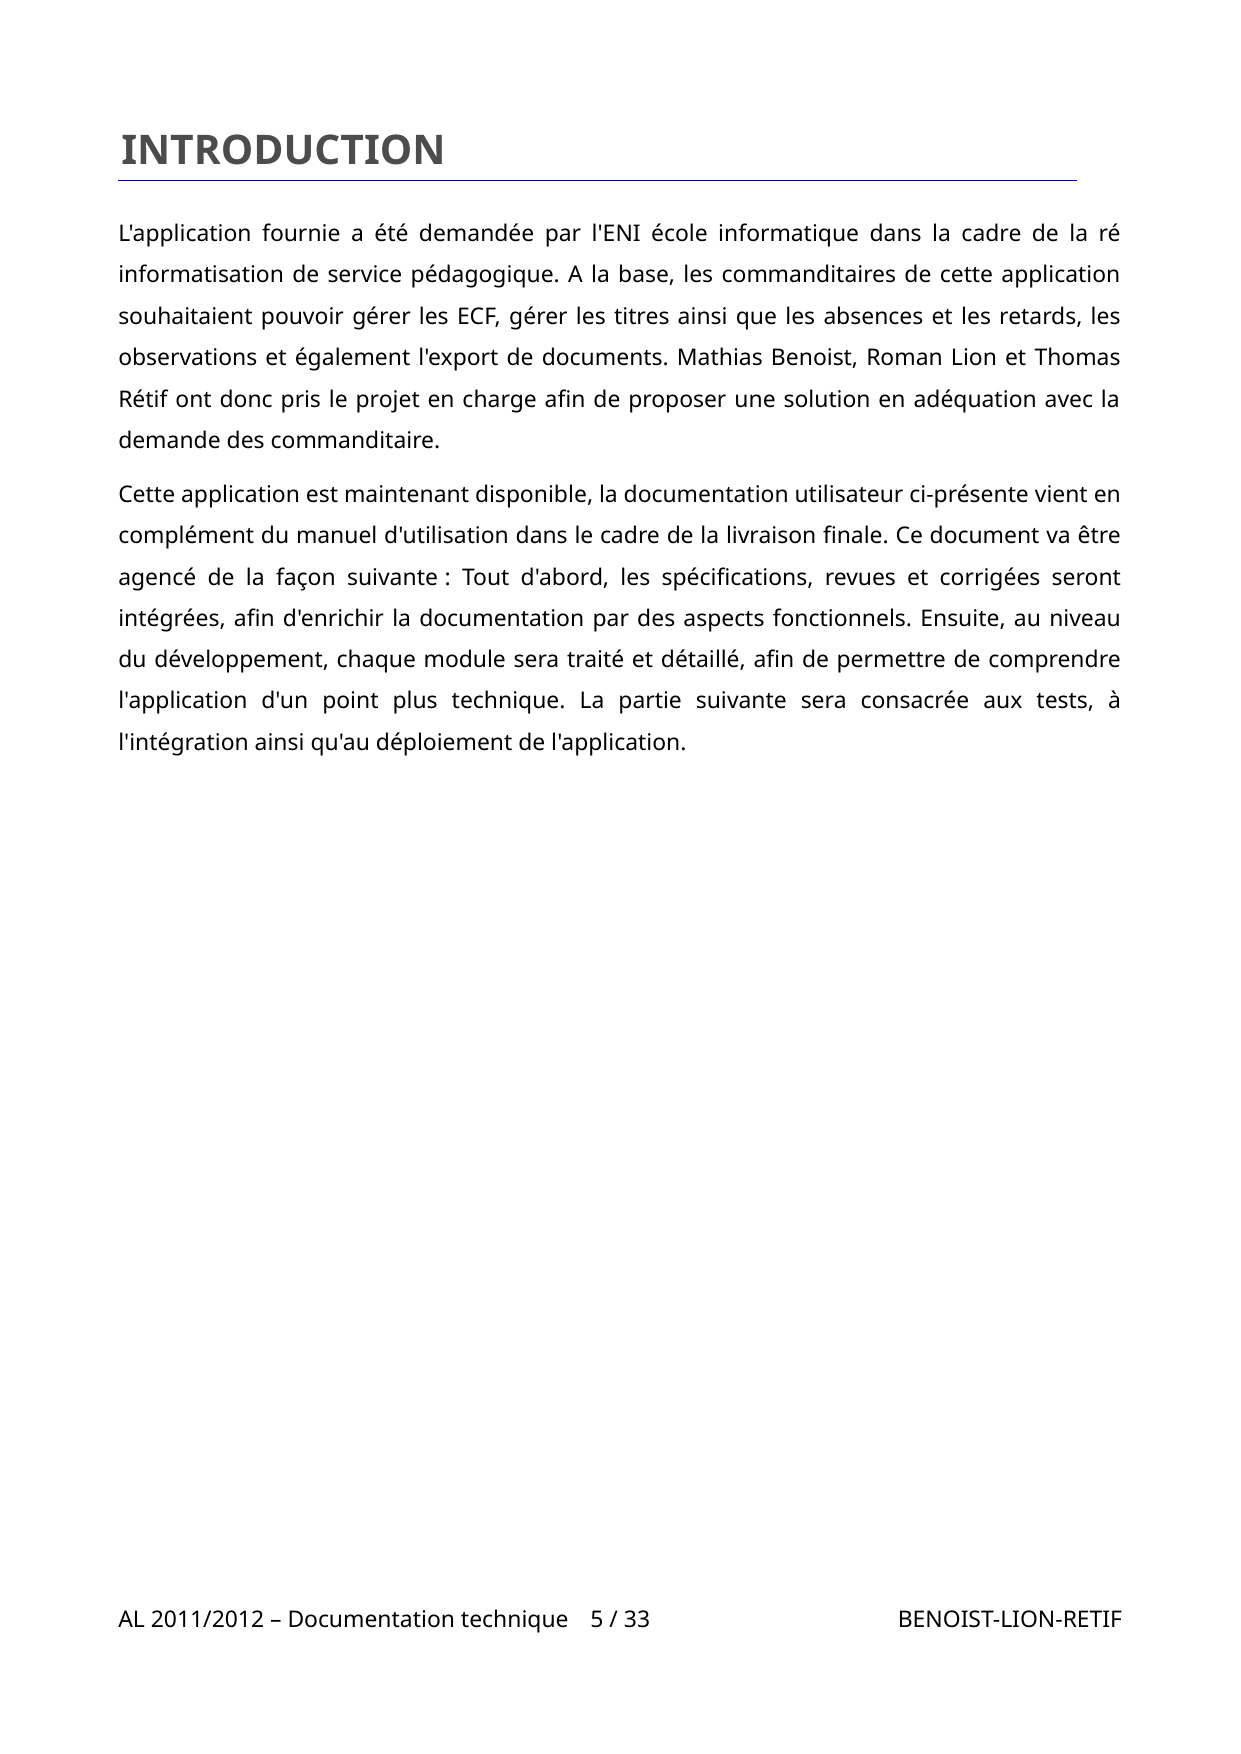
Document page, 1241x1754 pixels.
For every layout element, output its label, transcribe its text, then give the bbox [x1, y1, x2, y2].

text Cette application est maintenant disponible, la documentation utilisateur ci-présente vient en complément du manuel d'utilisation dans le cadre de la livraison finale. Ce document va être agencé de la façon suivante : Tout d'abord, les spécifications, revues et corrigées seront intégrées, afin d'enrichir la documentation par des aspects fonctionnels. Ensuite, au niveau du développement, chaque module sera traité et détaillé, afin de permettre de comprendre l'application d'un point plus technique. La partie suivante sera consacrée aux tests, à l'intégration ainsi qu'au déploiement de l'application. [118, 469, 1122, 759]
text L'application fournie a été demandée par l'ENI école informatique dans la cadre de la ré informatisation de service pédagogique. A la base, les commanditaires de cette application souhaitaient pouvoir gérer les ECF, gérer les titres ainsi que les absences et les retards, les observations et également l'export de documents. Mathias Benoist, Roman Lion et Thomas Rétif ont donc pris le projet en charge afin de proposer une solution en adéquation avec la demande des commanditaire. [118, 208, 1122, 457]
subtitle Introduction [118, 118, 1077, 180]
